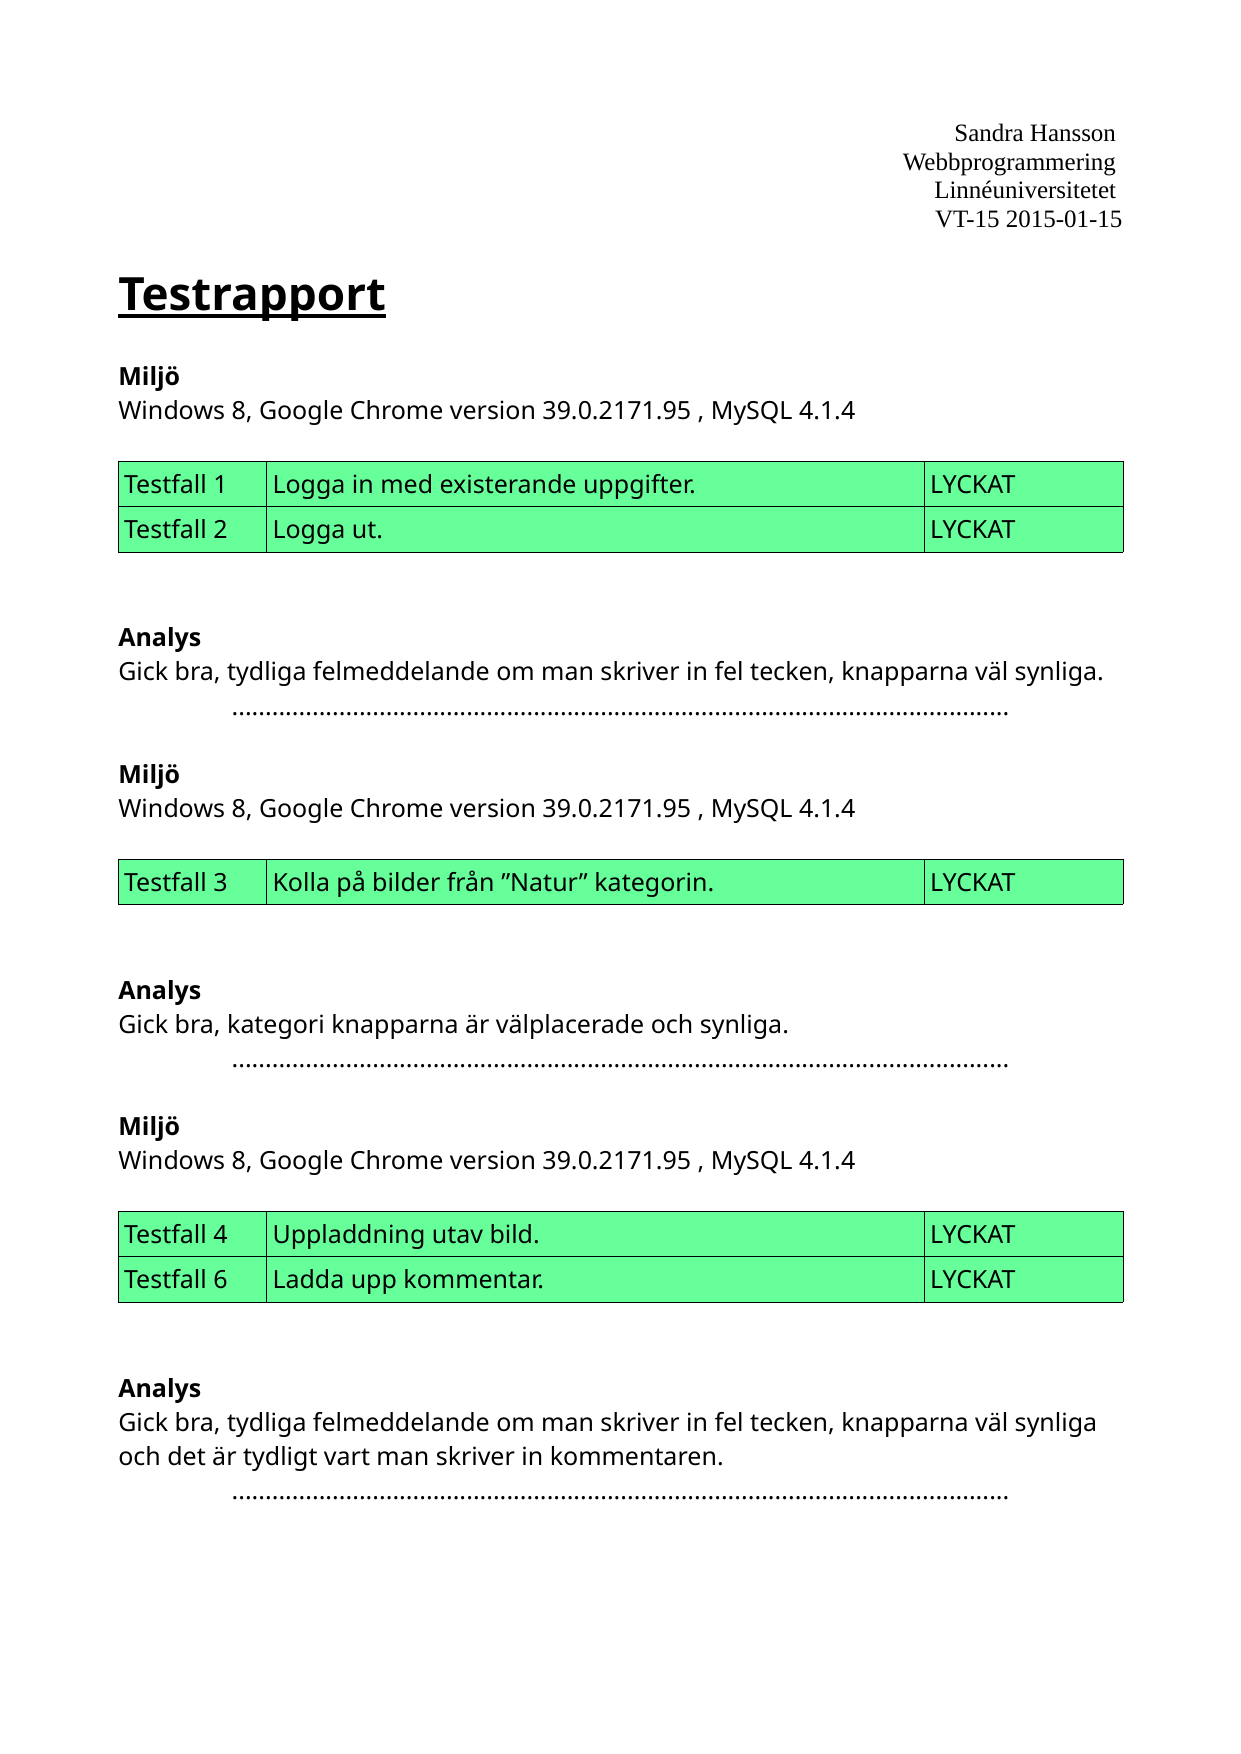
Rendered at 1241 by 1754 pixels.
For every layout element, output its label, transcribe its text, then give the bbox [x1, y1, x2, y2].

text Sandra Hansson [118, 118, 1122, 147]
table_header LYCKAT [925, 462, 1123, 506]
text Gick bra, tydliga felmeddelande om man skriver in fel tecken, knapparna väl synliga. [118, 654, 1122, 688]
text Analys [118, 1370, 1122, 1404]
table_cell Ladda upp kommentar. [267, 1257, 924, 1302]
text Linnéuniversitetet [118, 176, 1122, 204]
table_header LYCKAT [925, 860, 1123, 904]
text Webbprogrammering [118, 147, 1122, 176]
table_header Kolla på bilder från ”Natur” kategorin. [267, 860, 924, 904]
text Gick bra, tydliga felmeddelande om man skriver in fel tecken, knapparna väl synliga och det är tydligt vart man skriver in kommentaren. [118, 1404, 1122, 1472]
text Windows 8, Google Chrome version 39.0.2171.95 , MySQL 4.1.4 [118, 392, 1122, 426]
text Miljö [118, 756, 1122, 790]
table_header LYCKAT [925, 1212, 1123, 1256]
table_header Testfall 1 [119, 462, 266, 506]
table_header Testfall 3 [119, 860, 266, 904]
table_cell Testfall 6 [119, 1257, 266, 1302]
text Analys [118, 620, 1122, 654]
table_cell Logga ut. [267, 507, 924, 552]
text Miljö [118, 358, 1122, 392]
text Analys [118, 972, 1122, 1006]
text Windows 8, Google Chrome version 39.0.2171.95 , MySQL 4.1.4 [118, 1143, 1122, 1177]
table_cell Testfall 2 [119, 507, 266, 552]
text .................................................................................................................... [118, 688, 1122, 722]
text Windows 8, Google Chrome version 39.0.2171.95 , MySQL 4.1.4 [118, 790, 1122, 824]
text Testrapport [118, 262, 1122, 324]
text VT-15 2015-01-15 [118, 204, 1122, 233]
table_header Testfall 4 [119, 1212, 266, 1256]
table_header Uppladdning utav bild. [267, 1212, 924, 1256]
table_cell LYCKAT [925, 1257, 1123, 1302]
table_cell LYCKAT [925, 507, 1123, 552]
text .................................................................................................................... [118, 1472, 1122, 1506]
table_header Logga in med existerande uppgifter. [267, 462, 924, 506]
text Miljö [118, 1108, 1122, 1143]
text Gick bra, kategori knapparna är välplacerade och synliga. [118, 1006, 1122, 1040]
text .................................................................................................................... [118, 1040, 1122, 1074]
